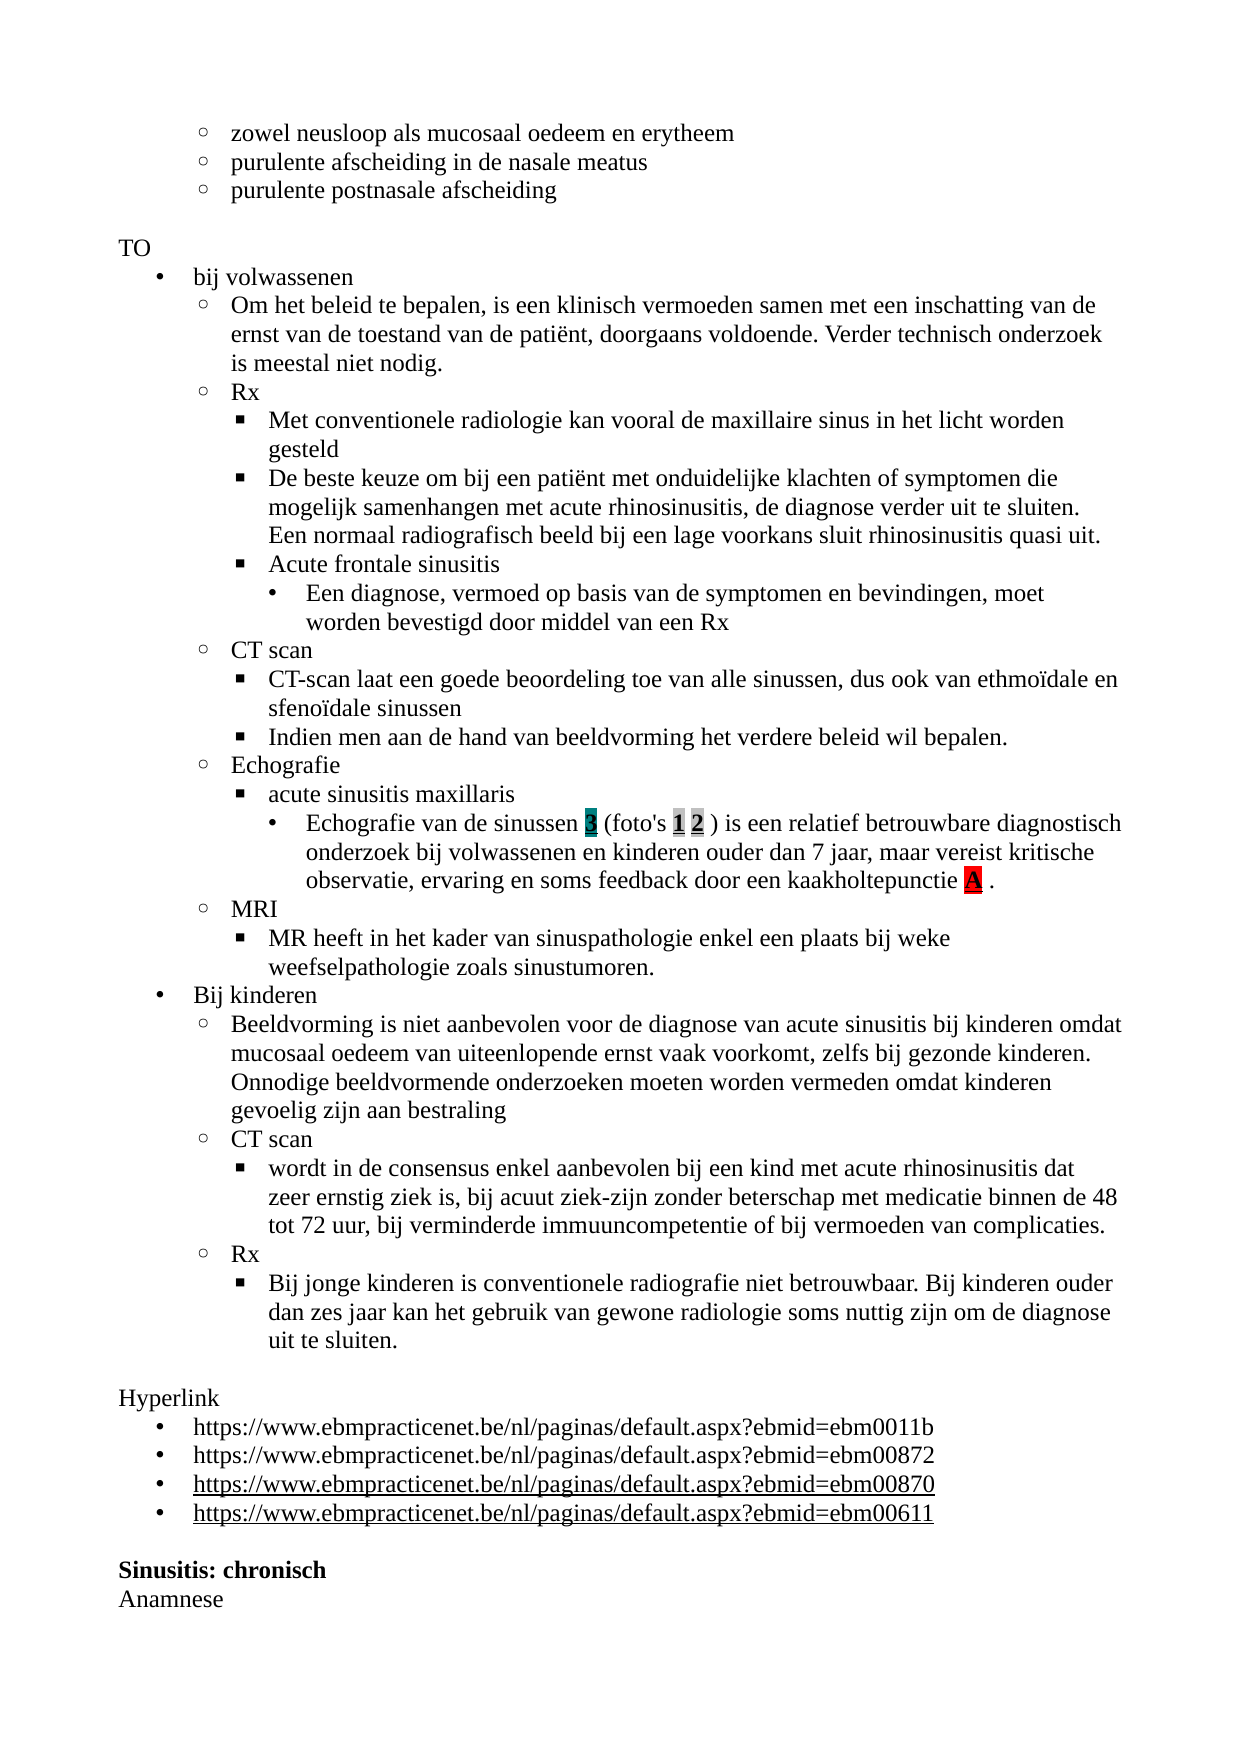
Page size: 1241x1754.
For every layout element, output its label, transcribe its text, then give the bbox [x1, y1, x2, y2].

list Echografie [193, 751, 1122, 779]
list purulente postnasale afscheiding [193, 176, 1122, 204]
list bij volwassenen [156, 262, 1122, 291]
list MRI [193, 894, 1122, 923]
list Rx [193, 1239, 1122, 1268]
list Acute frontale sinusitis [231, 549, 1122, 578]
list zowel neusloop als mucosaal oedeem en erytheem [193, 118, 1122, 147]
list https://www.ebmpracticenet.be/nl/paginas/default.aspx?ebmid=ebm00872 [156, 1441, 1122, 1469]
list CT-scan laat een goede beoordeling toe van alle sinussen, dus ook van ethmoïdale en sfenoïdale sinussen [231, 664, 1122, 722]
list Echografie van de sinussen 3 (foto's 1 2 ) is een relatief betrouwbare diagnostisch onderzoek bij volwassenen en kinderen ouder dan 7 jaar, maar vereist kritische observatie, ervaring en soms feedback door een kaakholtepunctie A . [268, 808, 1122, 894]
list Rx [193, 377, 1122, 406]
list CT scan [193, 636, 1122, 664]
list Om het beleid te bepalen, is een klinisch vermoeden samen met een inschatting van de ernst van de toestand van de patiënt, doorgaans voldoende. Verder technisch onderzoek is meestal niet nodig. [193, 291, 1122, 377]
list Met conventionele radiologie kan vooral de maxillaire sinus in het licht worden gesteld [231, 406, 1122, 463]
text Sinusitis: chronisch [118, 1556, 1122, 1584]
list MR heeft in het kader van sinuspathologie enkel een plaats bij weke weefselpathologie zoals sinustumoren. [231, 923, 1122, 981]
list https://www.ebmpracticenet.be/nl/paginas/default.aspx?ebmid=ebm00611 [156, 1498, 1122, 1527]
list De beste keuze om bij een patiënt met onduidelijke klachten of symptomen die mogelijk samenhangen met acute rhinosinusitis, de diagnose verder uit te sluiten. Een normaal radiografisch beeld bij een lage voorkans sluit rhinosinusitis quasi uit. [231, 463, 1122, 549]
list purulente afscheiding in de nasale meatus [193, 147, 1122, 176]
text Hyperlink [118, 1383, 1122, 1412]
list Indien men aan de hand van beeldvorming het verdere beleid wil bepalen. [231, 722, 1122, 751]
list https://www.ebmpracticenet.be/nl/paginas/default.aspx?ebmid=ebm00870 [156, 1469, 1122, 1498]
list Beeldvorming is niet aanbevolen voor de diagnose van acute sinusitis bij kinderen omdat mucosaal oedeem van uiteenlopende ernst vaak voorkomt, zelfs bij gezonde kinderen. Onnodige beeldvormende onderzoeken moeten worden vermeden omdat kinderen gevoelig zijn aan bestraling [193, 1009, 1122, 1124]
list CT scan [193, 1124, 1122, 1153]
list Een diagnose, vermoed op basis van de symptomen en bevindingen, moet worden bevestigd door middel van een Rx [268, 578, 1122, 636]
list Bij kinderen [156, 981, 1122, 1009]
list acute sinusitis maxillaris [231, 779, 1122, 808]
list Bij jonge kinderen is conventionele radiografie niet betrouwbaar. Bij kinderen ouder dan zes jaar kan het gebruik van gewone radiologie soms nuttig zijn om de diagnose uit te sluiten. [231, 1268, 1122, 1354]
text Anamnese [118, 1584, 1122, 1613]
list wordt in de consensus enkel aanbevolen bij een kind met acute rhinosinusitis dat zeer ernstig ziek is, bij acuut ziek-zijn zonder beterschap met medicatie binnen de 48 tot 72 uur, bij verminderde immuuncompetentie of bij vermoeden van complicaties. [231, 1153, 1122, 1239]
list https://www.ebmpracticenet.be/nl/paginas/default.aspx?ebmid=ebm0011b [156, 1412, 1122, 1441]
text TO [118, 233, 1122, 262]
